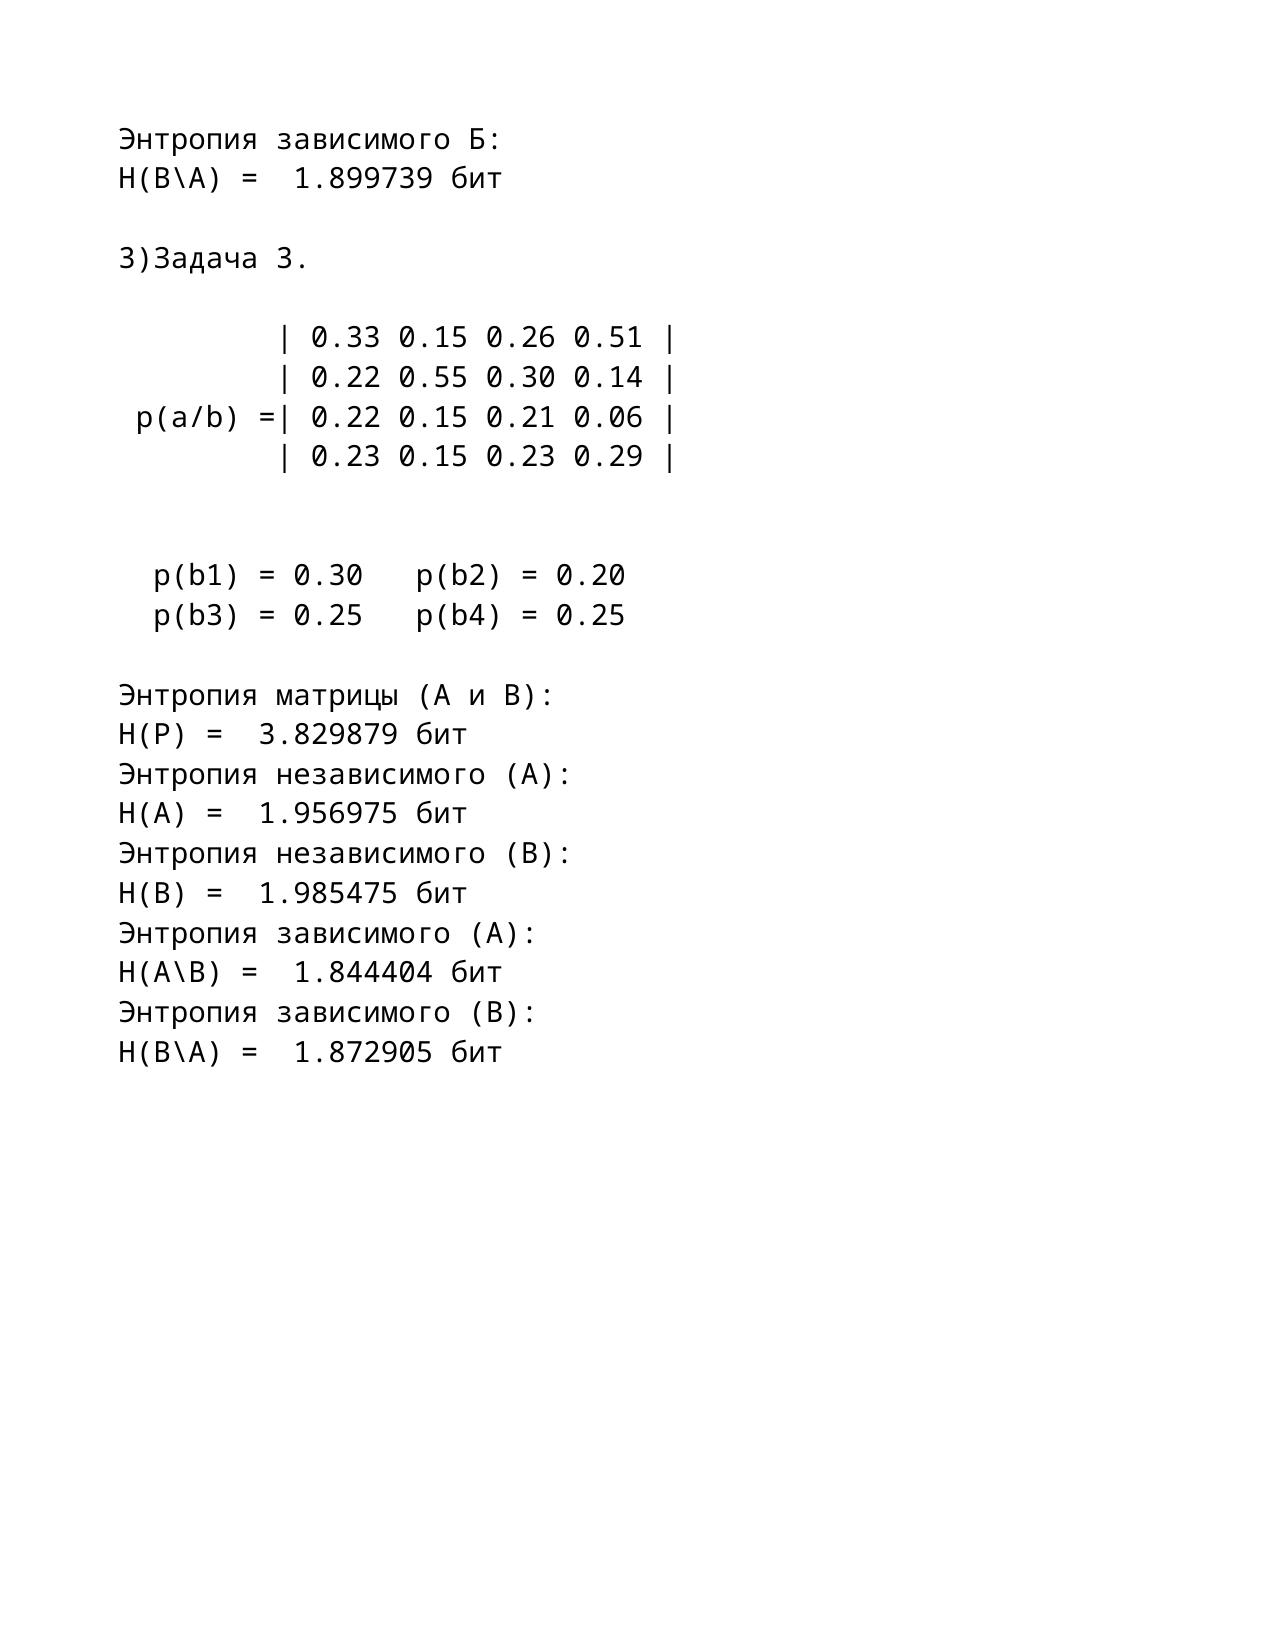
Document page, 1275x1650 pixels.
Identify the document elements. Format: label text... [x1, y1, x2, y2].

text Энтропия зависимого (A): [118, 912, 1157, 952]
text p(b3) = 0.25 p(b4) = 0.25 [118, 594, 1157, 634]
text | 0.23 0.15 0.23 0.29 | [118, 436, 1157, 475]
text 3)Задача 3. [118, 237, 1157, 277]
text | 0.22 0.55 0.30 0.14 | [118, 356, 1157, 396]
text p(a/b) =| 0.22 0.15 0.21 0.06 | [118, 396, 1157, 436]
text Энтропия независимого (A): [118, 753, 1157, 793]
text p(b1) = 0.30 p(b2) = 0.20 [118, 555, 1157, 594]
text | 0.33 0.15 0.26 0.51 | [118, 317, 1157, 356]
text Энтропия независимого (B): [118, 832, 1157, 872]
text H(A) = 1.956975 бит [118, 793, 1157, 832]
text Энтропия матрицы (A и B): [118, 674, 1157, 713]
text Энтропия зависимого (B): [118, 991, 1157, 1031]
text Энтропия зависимого Б: [118, 118, 1157, 158]
text H(B) = 1.985475 бит [118, 872, 1157, 912]
text H(B\A) = 1.899739 бит [118, 158, 1157, 197]
text H(P) = 3.829879 бит [118, 713, 1157, 753]
text H(B\A) = 1.872905 бит [118, 1031, 1157, 1071]
text H(A\B) = 1.844404 бит [118, 952, 1157, 991]
